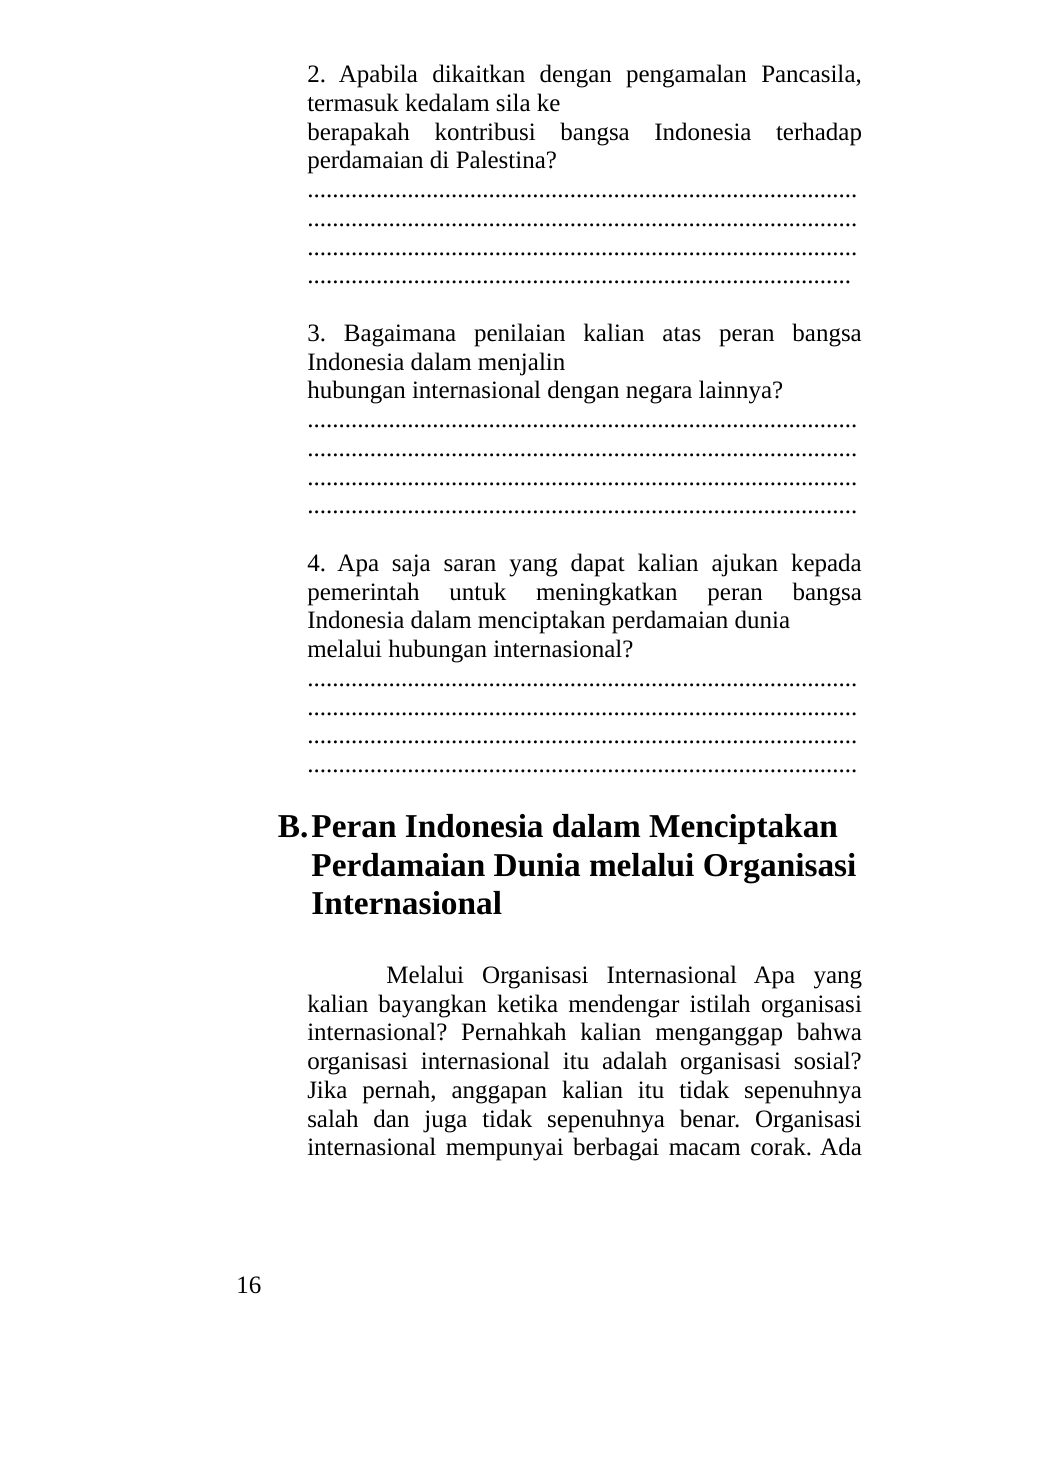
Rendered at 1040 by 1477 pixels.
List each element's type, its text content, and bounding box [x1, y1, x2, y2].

text berapakah kontribusi bangsa Indonesia terhadap perdamaian di Palestina? [307, 117, 862, 174]
text 4. Apa saja saran yang dapat kalian ajukan kepada pemerintah untuk meningkatkan peran bangsa Indonesia dalam menciptakan perdamaian dunia [307, 548, 862, 634]
text hubungan internasional dengan negara lainnya? [307, 375, 862, 404]
text ................................................................................................................................................................................ [307, 404, 862, 462]
text ........................................................................................ [307, 462, 862, 490]
text ........................................................................................ [307, 174, 862, 203]
text melalui hubungan internasional? [307, 634, 862, 663]
text 2. Apabila dikaitkan dengan pengamalan Pancasila, termasuk kedalam sila ke [307, 59, 862, 117]
text ........................................................................................ [307, 490, 862, 519]
text ........................................................................................ [307, 720, 862, 749]
text 3. Bagaimana penilaian kalian atas peran bangsa Indonesia dalam menjalin [307, 318, 862, 375]
text ........................................................................................ [307, 749, 862, 778]
text ....................................................................................................................................................................................................................................................................... [307, 203, 862, 289]
text Melalui Organisasi Internasional Apa yang kalian bayangkan ketika mendengar istilah organisasi internasional? Pernahkah kalian menganggap bahwa organisasi internasional itu adalah organisasi sosial? Jika pernah, anggapan kalian itu tidak sepenuhnya salah dan juga tidak sepenuhnya benar. Organisasi internasional mempunyai berbagai macam corak. Ada [307, 960, 862, 1161]
text ........................................................................................ [307, 663, 862, 692]
text B. Peran Indonesia dalam Menciptakan Perdamaian Dunia melalui Organisasi Internasional [278, 807, 862, 922]
text ........................................................................................ [307, 692, 862, 720]
